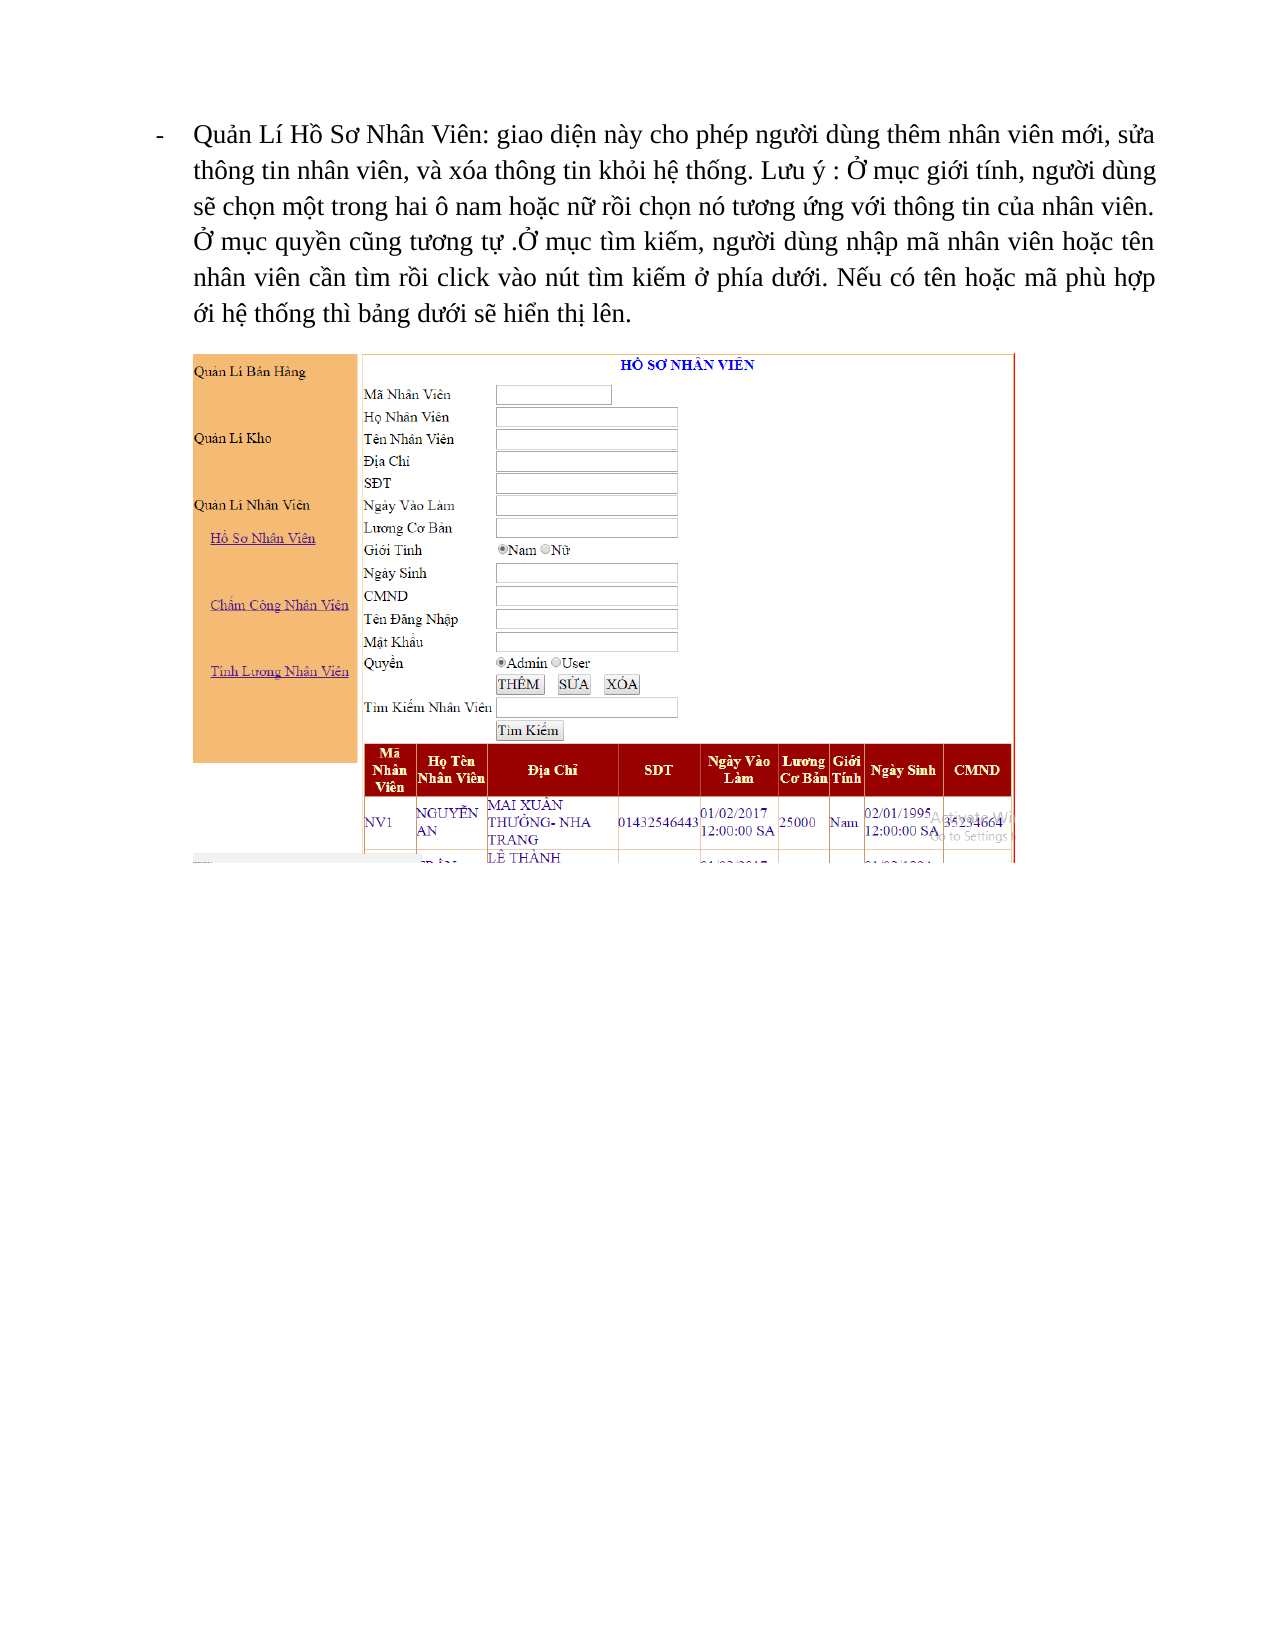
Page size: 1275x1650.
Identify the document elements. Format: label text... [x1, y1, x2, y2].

picture [193, 353, 1016, 863]
list Quản Lí Hồ Sơ Nhân Viên: giao diện này cho phép người dùng thêm nhân viên mới, sửa thông tin nhân viên, và xóa thông tin khỏi hệ thống. Lưu ý : Ở mục giới tính, người dùng sẽ chọn một trong hai ô nam hoặc nữ rồi chọn nó tương ứng với thông tin của nhân viên. Ở mục quyền cũng tương tự .Ở mục tìm kiếm, người dùng nhập mã nhân viên hoặc tên nhân viên cần tìm rồi click vào nút tìm kiếm ở phía dưới. Nếu có tên hoặc mã phù hợp ới hệ thống thì bảng dưới sẽ hiển thị lên. [156, 118, 1157, 328]
